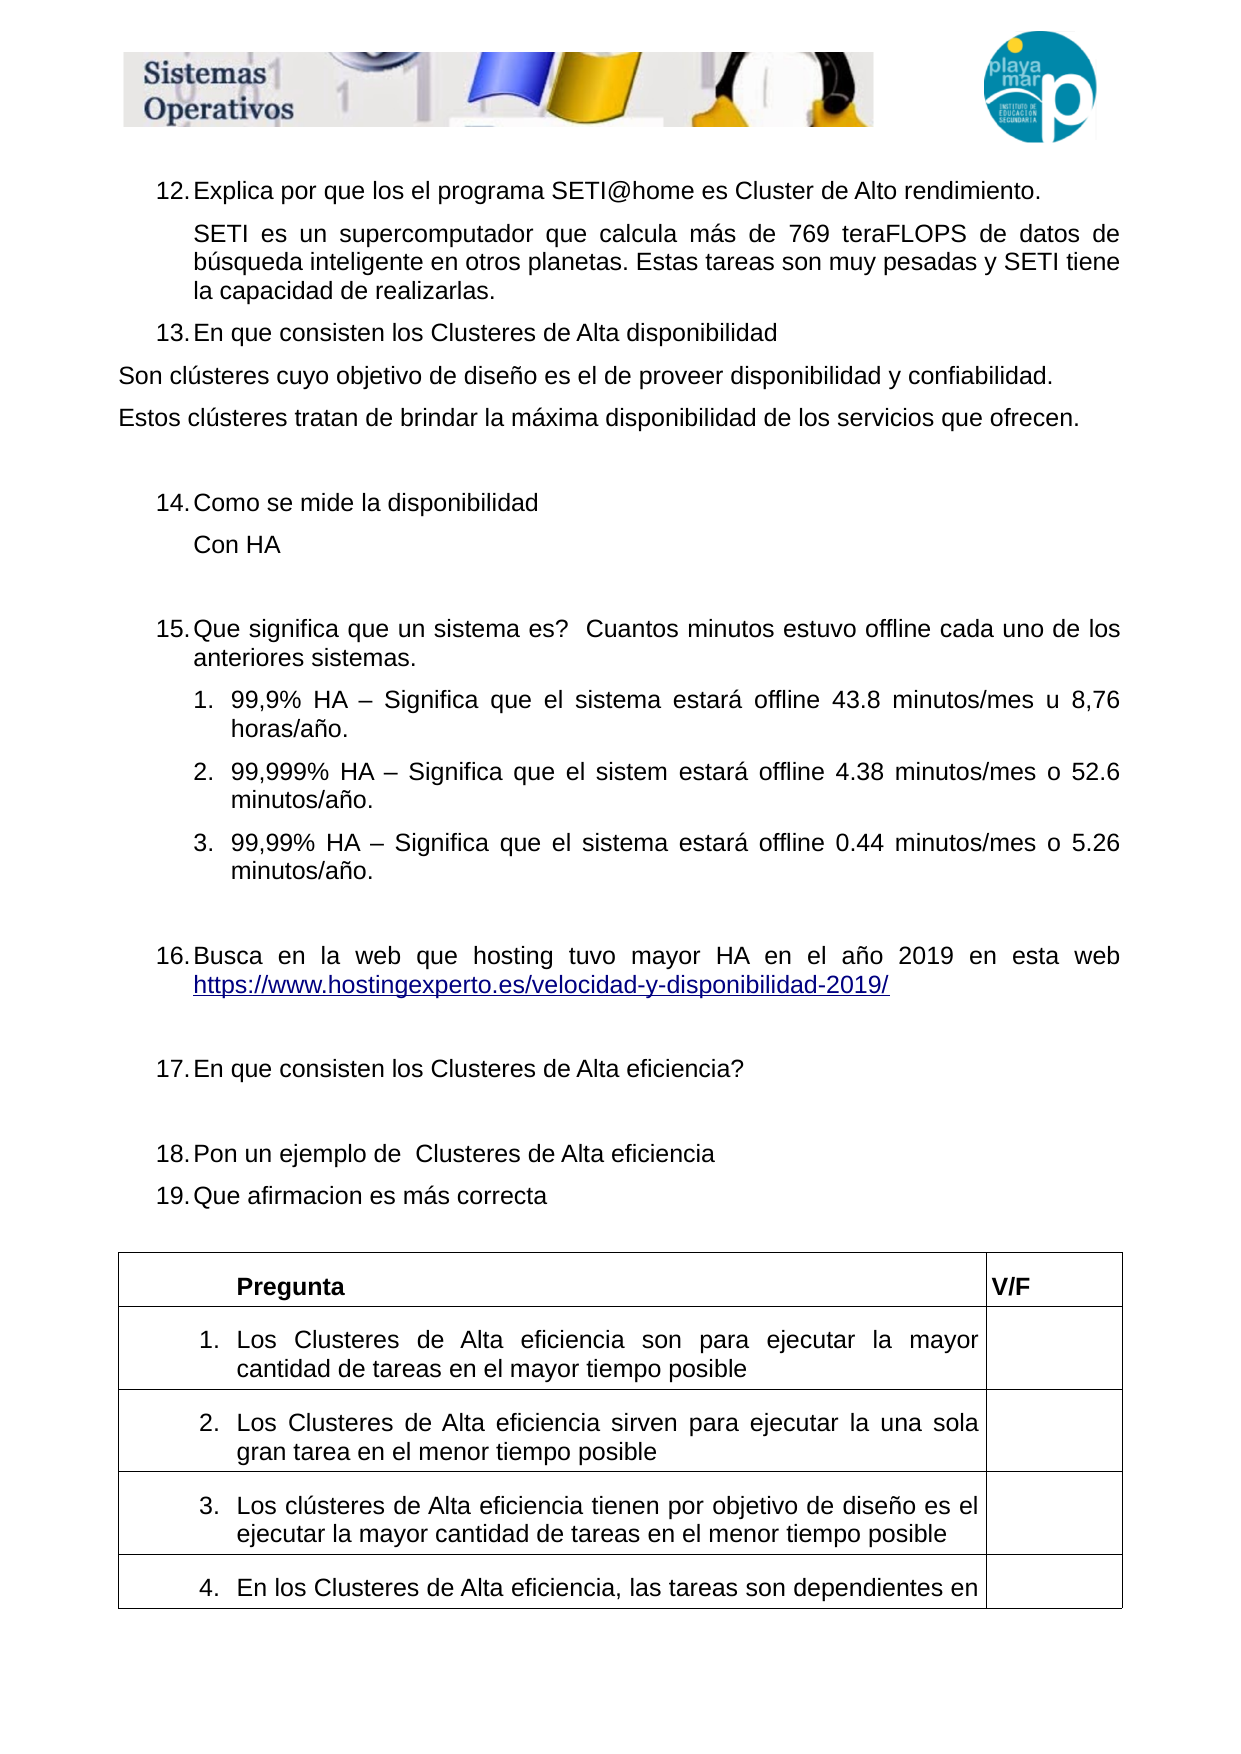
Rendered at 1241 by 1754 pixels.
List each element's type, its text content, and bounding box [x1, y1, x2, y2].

text Estos clústeres tratan de brindar la máxima disponibilidad de los servicios que ofrecen. [118, 403, 1122, 432]
list En que consisten los Clusteres de Alta eficiencia? [156, 1054, 1122, 1083]
text Son clústeres cuyo objetivo de diseño es el de proveer disponibilidad y confiabilidad. [118, 361, 1122, 389]
table_cell Los Clusteres de Alta eficiencia son para ejecutar la mayor cantidad de tareas en el mayor tiempo posible [119, 1307, 986, 1389]
table_cell En los Clusteres de Alta eficiencia, las tareas son dependientes en [119, 1555, 986, 1608]
list Con HA [156, 530, 1122, 559]
table_cell Los clústeres de Alta eficiencia tienen por objetivo de diseño es el ejecutar la mayor cantidad de tareas en el menor tiempo posible [119, 1472, 986, 1554]
list En que consisten los Clusteres de Alta disponibilidad [156, 318, 1122, 347]
table_cell Los Clusteres de Alta eficiencia sirven para ejecutar la una sola gran tarea en el menor tiempo posible [119, 1390, 986, 1471]
list Explica por que los el programa SETI@home es Cluster de Alto rendimiento. [156, 176, 1122, 205]
picture [109, 24, 1114, 153]
list Que afirmacion es más correcta [156, 1181, 1122, 1210]
table_cell [987, 1555, 1122, 1608]
list Pon un ejemplo de Clusteres de Alta eficiencia [156, 1139, 1122, 1168]
list SETI es un supercomputador que calcula más de 769 teraFLOPS de datos de búsqueda inteligente en otros planetas. Estas tareas son muy pesadas y SETI tiene la capacidad de realizarlas. [156, 219, 1122, 305]
table_header Pregunta [119, 1253, 986, 1306]
table_cell [987, 1472, 1122, 1554]
list Busca en la web que hosting tuvo mayor HA en el año 2019 en esta web https://www.hostingexperto.es/velocidad-y-disponibilidad-2019/ [156, 941, 1122, 998]
list 99,99% HA – Significa que el sistema estará offline 0.44 minutos/mes o 5.26 minutos/año. [193, 828, 1122, 885]
list Como se mide la disponibilidad [156, 488, 1122, 516]
list Que significa que un sistema es? Cuantos minutos estuvo offline cada uno de los anteriores sistemas. [156, 614, 1122, 672]
list 99,999% HA – Significa que el sistem estará offline 4.38 minutos/mes o 52.6 minutos/año. [193, 757, 1122, 814]
table_header V/F [987, 1253, 1122, 1306]
table_cell [987, 1307, 1122, 1389]
list 99,9% HA – Significa que el sistema estará offline 43.8 minutos/mes u 8,76 horas/año. [193, 686, 1122, 743]
table_cell [987, 1390, 1122, 1471]
